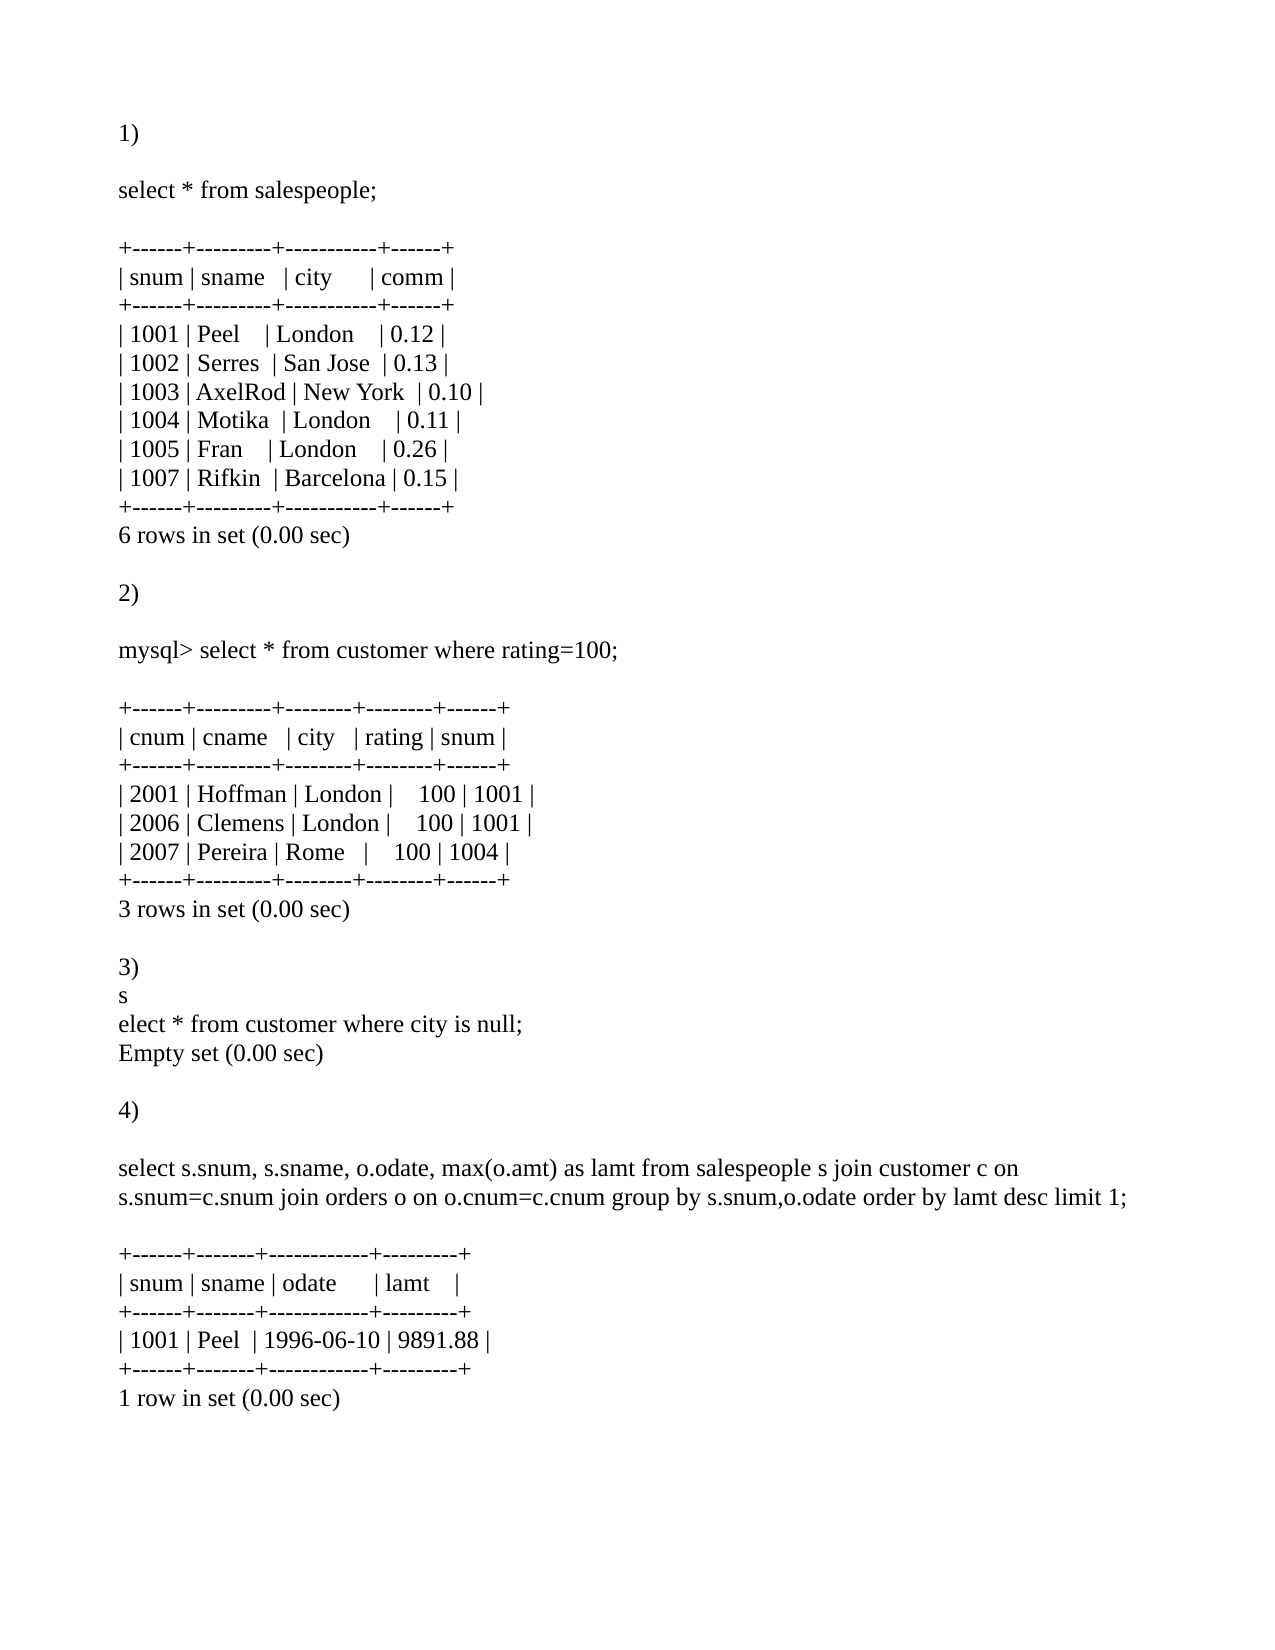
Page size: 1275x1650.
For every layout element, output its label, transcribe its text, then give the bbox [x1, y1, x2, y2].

text select * from salespeople; [118, 176, 1157, 204]
text +------+-------+------------+---------+ [118, 1239, 1157, 1268]
text +------+---------+-----------+------+ [118, 291, 1157, 319]
text 1) [118, 118, 1157, 147]
text | snum | sname | city | comm | [118, 262, 1157, 291]
text | 1007 | Rifkin | Barcelona | 0.15 | [118, 463, 1157, 492]
text | 2006 | Clemens | London | 100 | 1001 | [118, 808, 1157, 837]
text | 1003 | AxelRod | New York | 0.10 | [118, 377, 1157, 406]
text | cnum | cname | city | rating | snum | [118, 722, 1157, 751]
text 2) [118, 578, 1157, 607]
text +------+---------+--------+--------+------+ [118, 866, 1157, 894]
text | 1001 | Peel | London | 0.12 | [118, 319, 1157, 348]
text Empty set (0.00 sec) [118, 1038, 1157, 1067]
text +------+---------+--------+--------+------+ [118, 693, 1157, 722]
text select s.snum, s.sname, o.odate, max(o.amt) as lamt from salespeople s join customer c on s.snum=c.snum join orders o on o.cnum=c.cnum group by s.snum,o.odate order by lamt desc limit 1; [118, 1153, 1157, 1211]
text +------+---------+-----------+------+ [118, 233, 1157, 262]
text +------+-------+------------+---------+ [118, 1297, 1157, 1326]
text | 1005 | Fran | London | 0.26 | [118, 434, 1157, 463]
text +------+---------+-----------+------+ [118, 492, 1157, 521]
text | 1002 | Serres | San Jose | 0.13 | [118, 348, 1157, 377]
text 6 rows in set (0.00 sec) [118, 521, 1157, 549]
text elect * from customer where city is null; [118, 1009, 1157, 1038]
text 1 row in set (0.00 sec) [118, 1383, 1157, 1412]
text +------+-------+------------+---------+ [118, 1354, 1157, 1383]
text 4) [118, 1096, 1157, 1124]
text +------+---------+--------+--------+------+ [118, 751, 1157, 779]
text 3) [118, 952, 1157, 981]
text | 1001 | Peel | 1996-06-10 | 9891.88 | [118, 1326, 1157, 1354]
text s [118, 981, 1157, 1009]
text | 2001 | Hoffman | London | 100 | 1001 | [118, 779, 1157, 808]
text | 2007 | Pereira | Rome | 100 | 1004 | [118, 837, 1157, 866]
text | snum | sname | odate | lamt | [118, 1268, 1157, 1297]
text | 1004 | Motika | London | 0.11 | [118, 406, 1157, 434]
text 3 rows in set (0.00 sec) [118, 894, 1157, 923]
text mysql> select * from customer where rating=100; [118, 636, 1157, 664]
